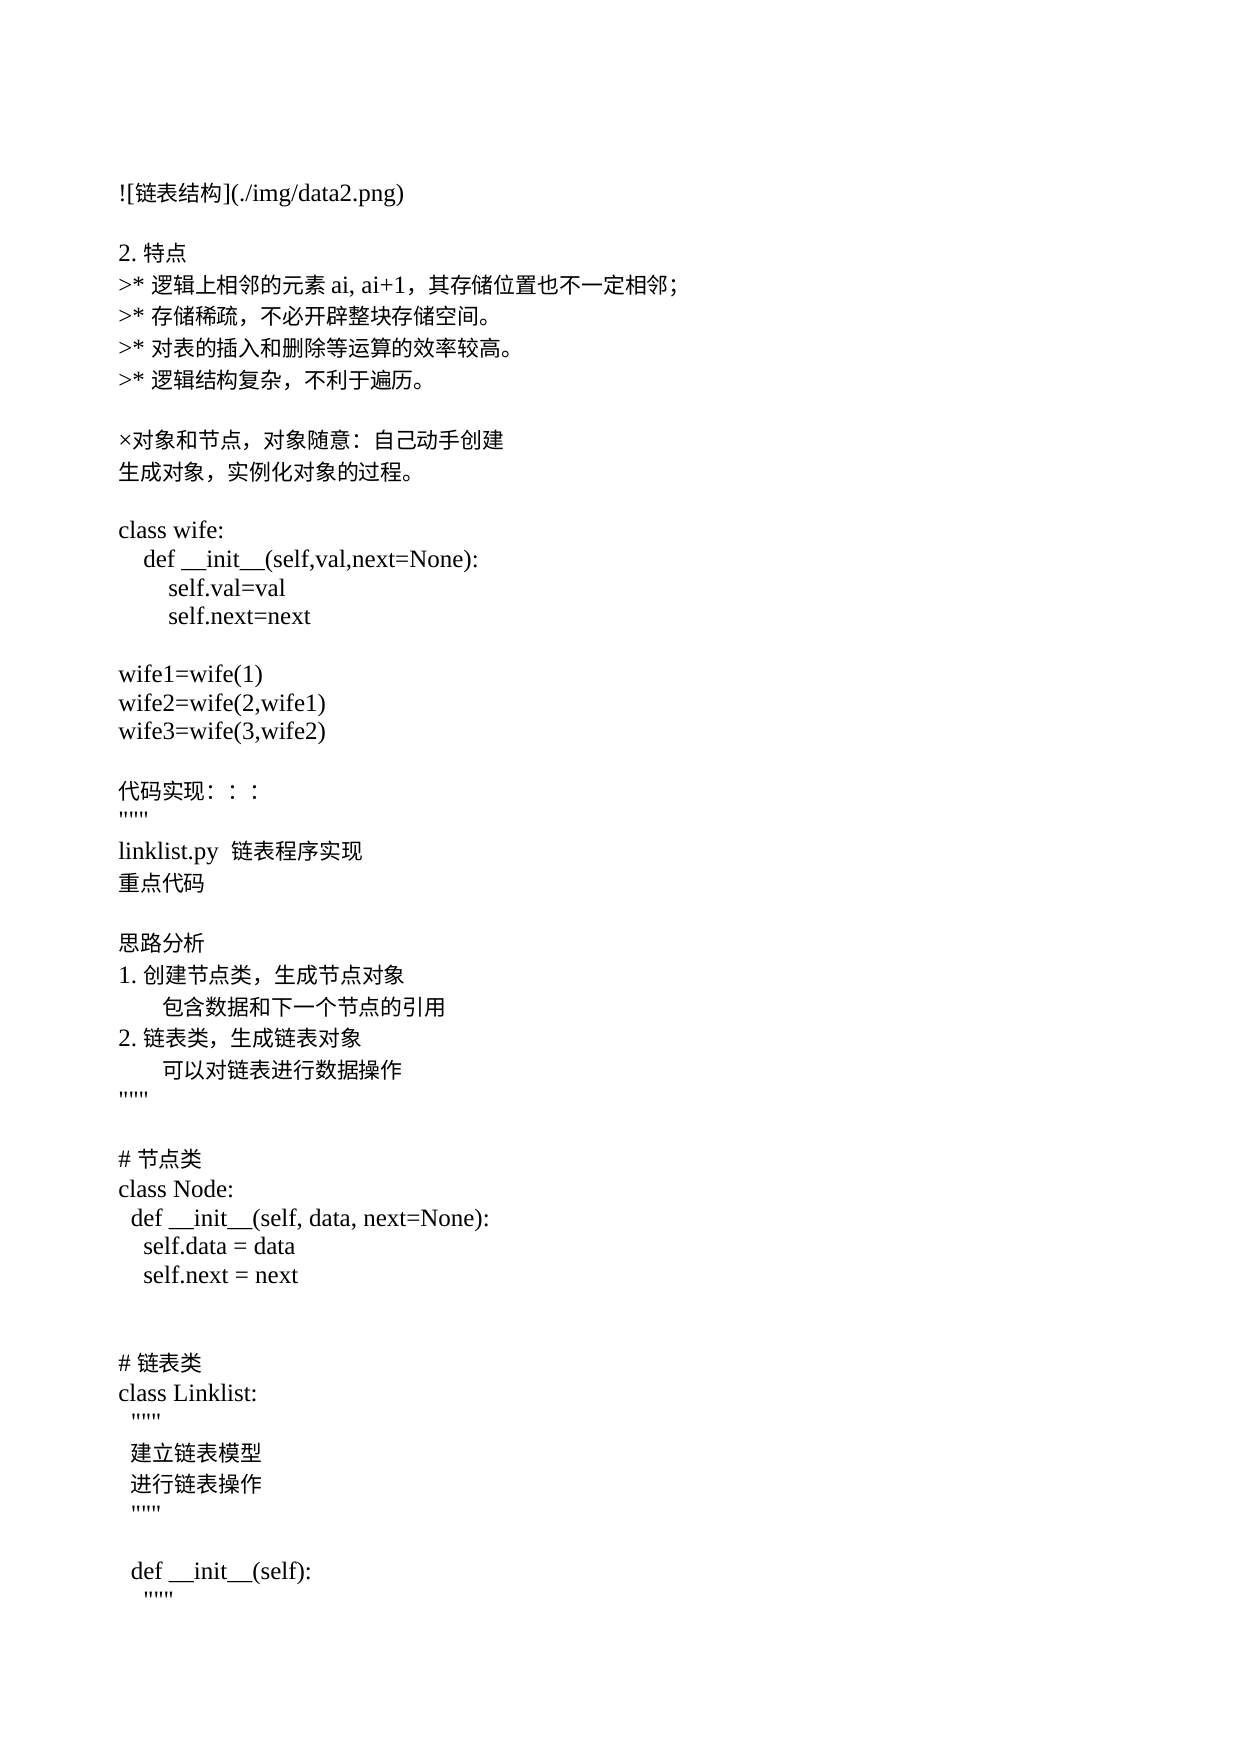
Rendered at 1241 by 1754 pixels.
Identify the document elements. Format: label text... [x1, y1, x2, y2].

text class Node: [118, 1174, 1122, 1203]
text """ [118, 1499, 1122, 1528]
text def __init__(self, data, next=None): [118, 1203, 1122, 1231]
text 2. 链表类，生成链表对象 [118, 1021, 1122, 1053]
text 2. 特点 [118, 236, 1122, 268]
text >* 逻辑结构复杂，不利于遍历。 [118, 363, 1122, 394]
text 生成对象，实例化对象的过程。 [118, 455, 1122, 486]
text 包含数据和下一个节点的引用 [118, 990, 1122, 1021]
text 进行链表操作 [118, 1467, 1122, 1499]
text wife2=wife(2,wife1) [118, 688, 1122, 716]
text 思路分析 [118, 926, 1122, 958]
text self.val=val [118, 573, 1122, 601]
text class wife: [118, 515, 1122, 544]
text ![链表结构](./img/data2.png) [118, 176, 1122, 207]
text def __init__(self): [118, 1556, 1122, 1585]
text # 节点类 [118, 1142, 1122, 1174]
text 可以对链表进行数据操作 [118, 1053, 1122, 1085]
text self.next=next [118, 601, 1122, 630]
text def __init__(self,val,next=None): [118, 544, 1122, 573]
text 建立链表模型 [118, 1436, 1122, 1467]
text >* 存储稀疏，不必开辟整块存储空间。 [118, 299, 1122, 331]
text 1. 创建节点类，生成节点对象 [118, 958, 1122, 990]
text 代码实现：：： [118, 774, 1122, 806]
text """ [118, 806, 1122, 834]
text >* 逻辑上相邻的元素 ai, ai+1，其存储位置也不一定相邻； [118, 268, 1122, 299]
text 重点代码 [118, 866, 1122, 898]
text self.data = data [118, 1231, 1122, 1260]
text ×对象和节点，对象随意：自己动手创建 [118, 423, 1122, 455]
text wife3=wife(3,wife2) [118, 716, 1122, 745]
text """ [118, 1407, 1122, 1436]
text """ [118, 1585, 1122, 1614]
text """ [118, 1085, 1122, 1113]
text >* 对表的插入和删除等运算的效率较高。 [118, 331, 1122, 363]
text # 链表类 [118, 1346, 1122, 1378]
text class Linklist: [118, 1378, 1122, 1407]
text linklist.py 链表程序实现 [118, 834, 1122, 866]
text wife1=wife(1) [118, 659, 1122, 688]
text self.next = next [118, 1260, 1122, 1289]
